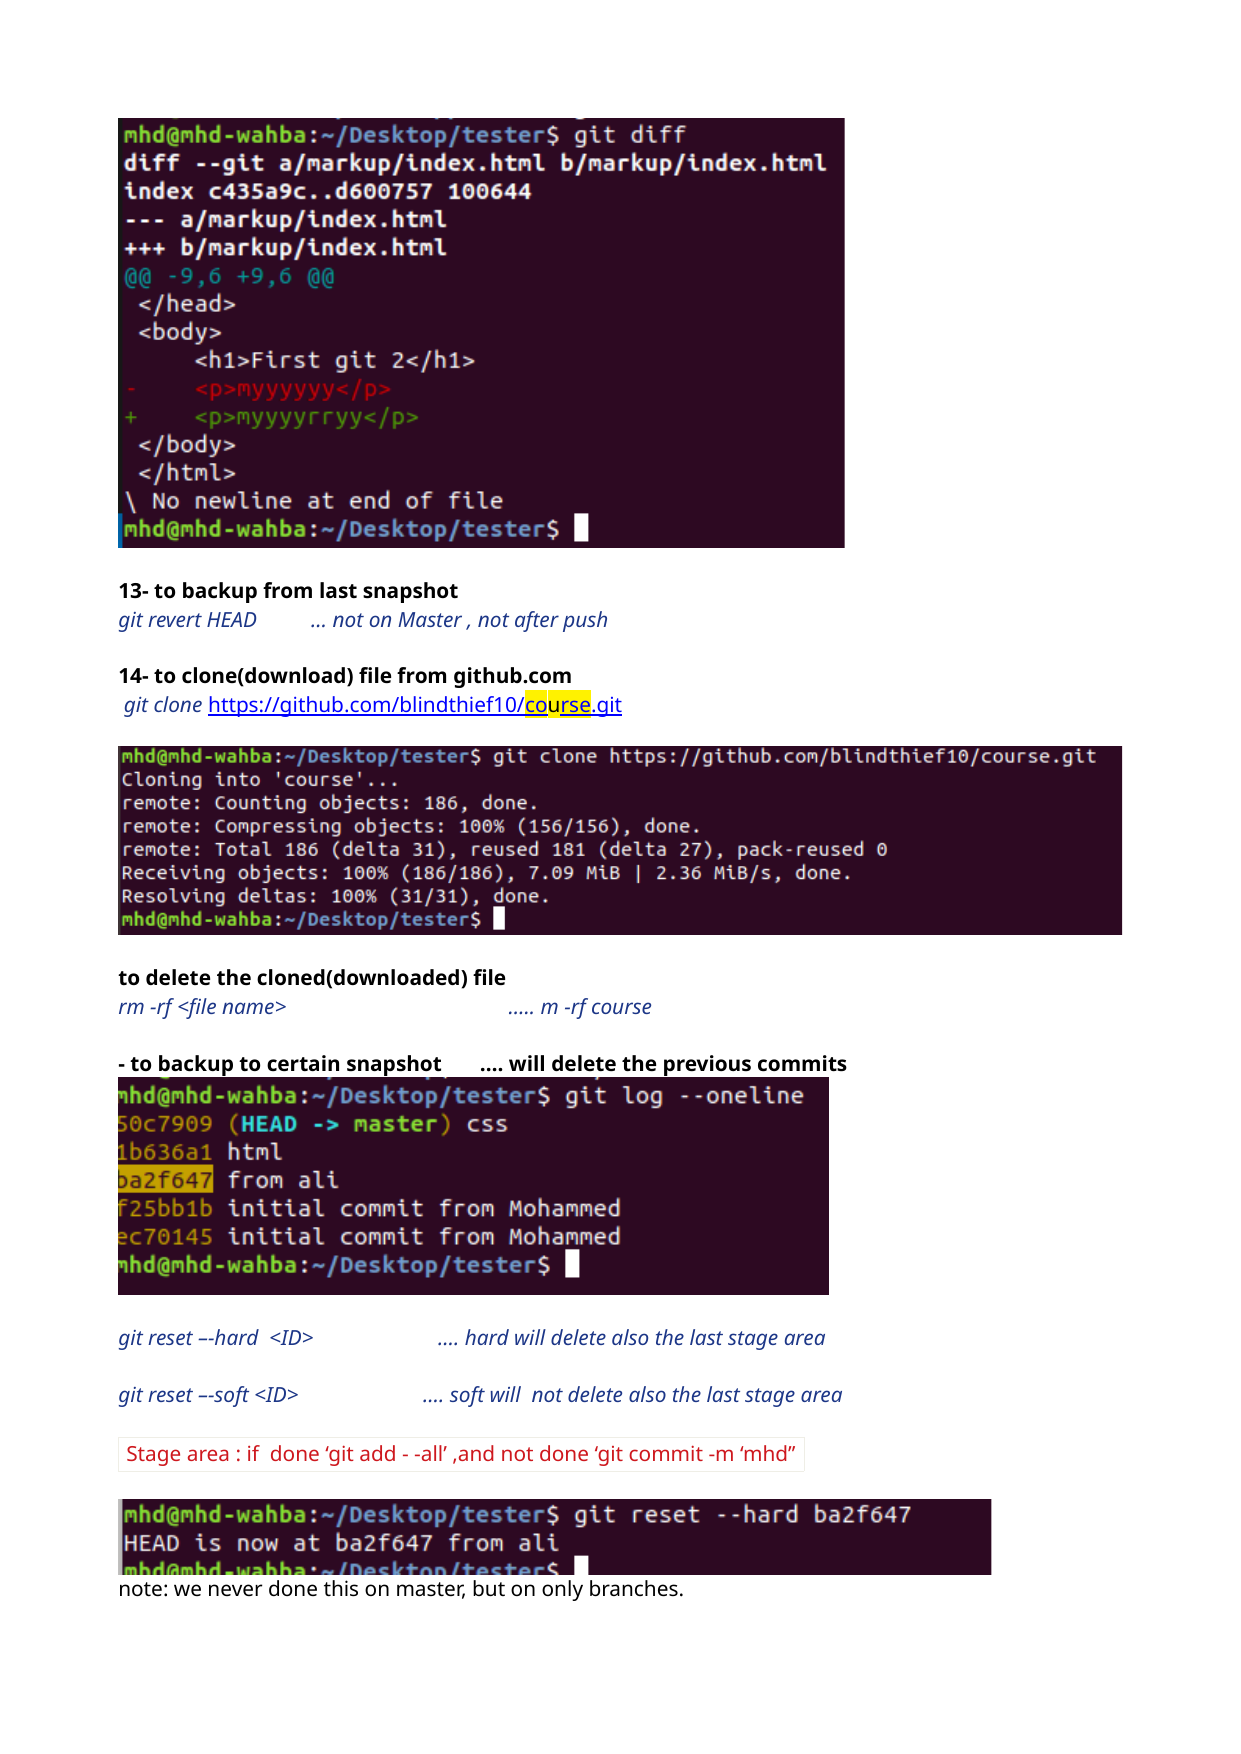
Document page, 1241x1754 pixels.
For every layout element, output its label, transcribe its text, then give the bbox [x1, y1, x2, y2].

text note: we never done this on master, but on only branches. [118, 1499, 1122, 1603]
text - to backup to certain snapshot …. will delete the previous commits [118, 1049, 1122, 1077]
text git reset –-hard <ID> …. hard will delete also the last stage area [118, 1323, 1122, 1351]
text git clone https://github.com/blindthief10/course.git [118, 690, 1122, 718]
text git revert HEAD … not on Master , not after push [118, 605, 1122, 633]
text git reset –-soft <ID> …. soft will not delete also the last stage area [118, 1380, 1122, 1408]
picture [118, 1499, 992, 1575]
text 13- to backup from last snapshot [118, 576, 1122, 605]
picture [118, 746, 1123, 935]
text rm -rf <file name> ….. m -rf course [118, 992, 1122, 1020]
picture [118, 1077, 829, 1295]
picture [118, 118, 845, 548]
text [805, 1437, 1122, 1471]
text 14- to clone(download) file from github.com [118, 662, 1122, 690]
text to delete the cloned(downloaded) file [118, 963, 1122, 992]
text Stage area : if done ‘git add - -all’ ,and not done ‘git commit -m ‘mhd’’ [119, 1438, 804, 1471]
